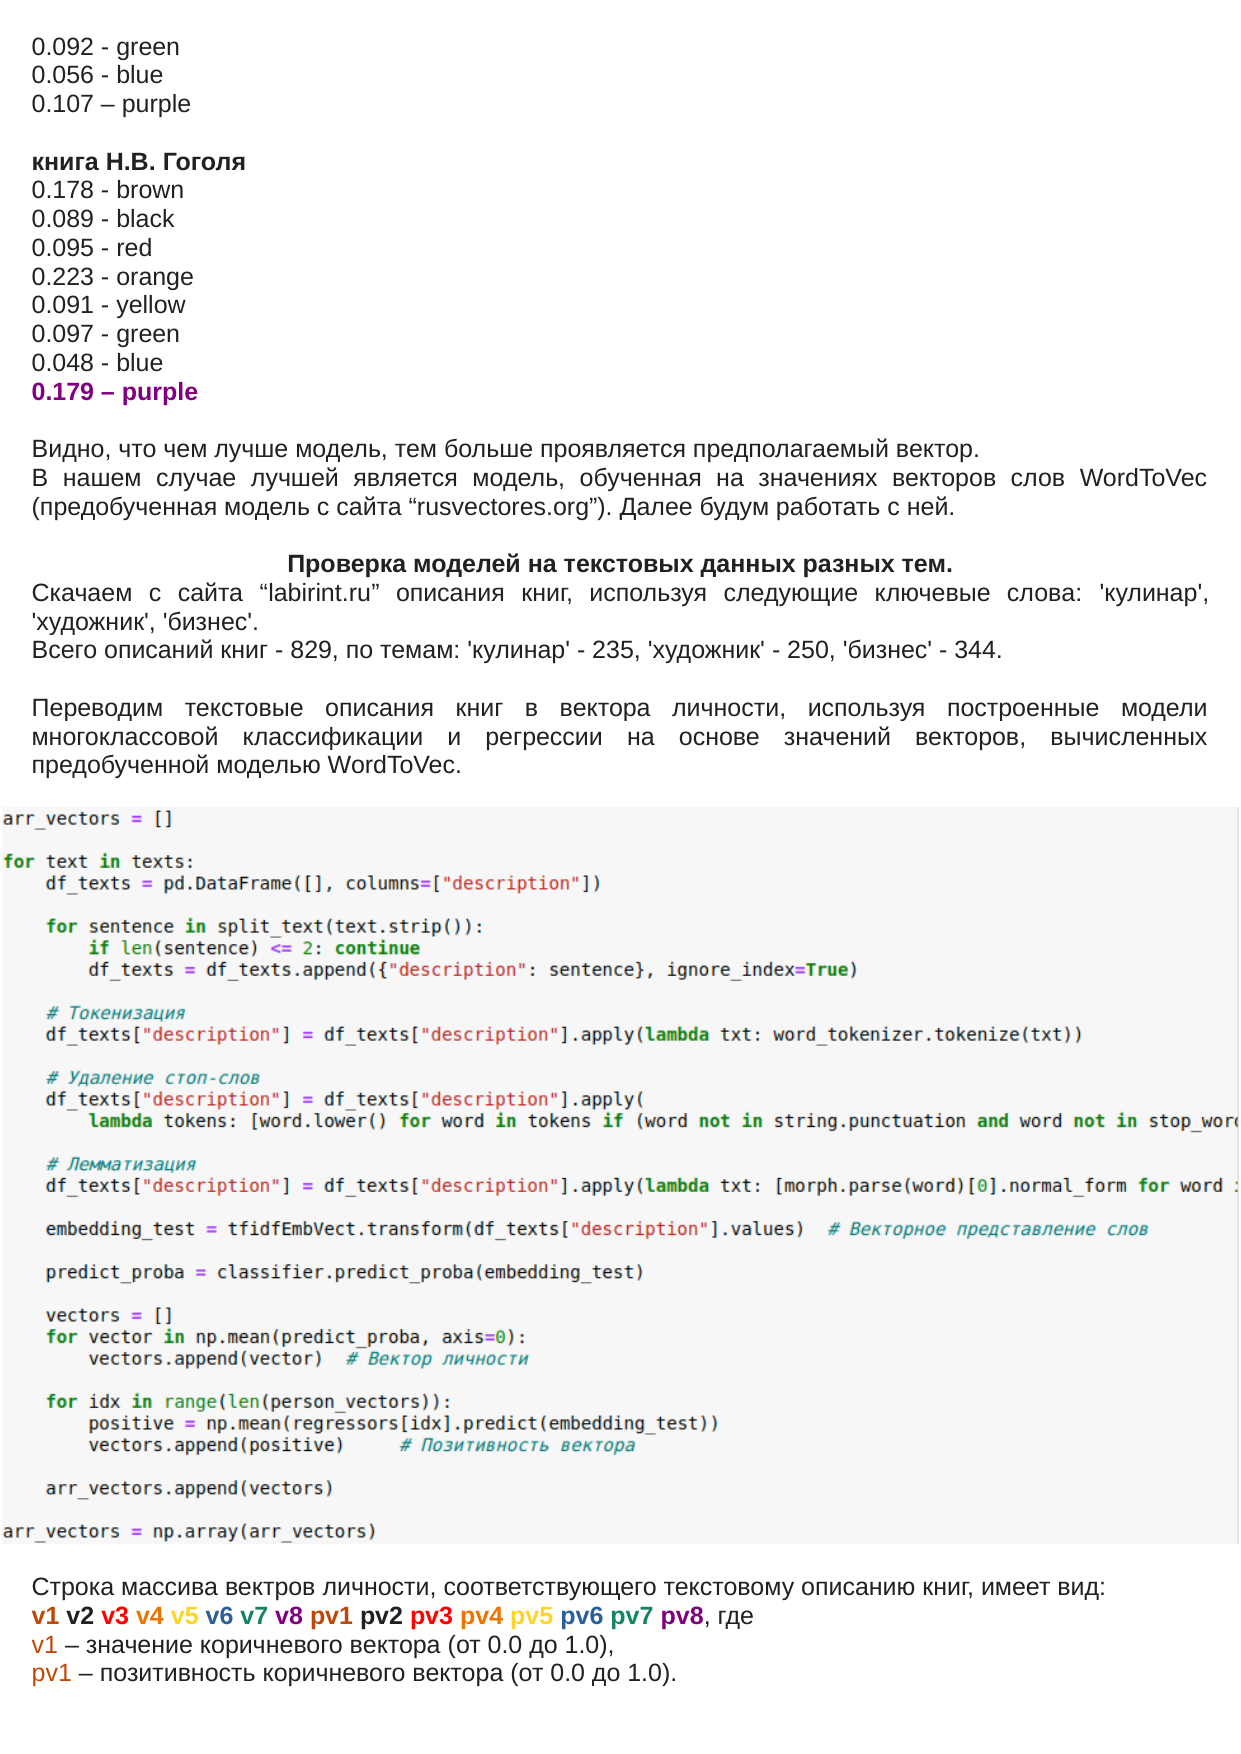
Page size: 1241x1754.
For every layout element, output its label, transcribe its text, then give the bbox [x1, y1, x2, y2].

text v1 – значение коричневого вектора (от 0.0 до 1.0), [31, 1630, 1209, 1658]
text 0.089 - black [31, 204, 1209, 233]
picture [2, 807, 1239, 1544]
text 0.178 - brown [31, 175, 1209, 204]
text pv1 – позитивность коричневого вектора (от 0.0 до 1.0). [31, 1658, 1209, 1687]
text Переводим текстовые описания книг в вектора личности, используя построенные модели многоклассовой классификации и регрессии на основе значений векторов, вычисленных предобученной моделью WordToVec. [31, 693, 1209, 779]
text Скачаем с сайта “labirint.ru” описания книг, используя следующие ключевые слова: 'кулинар', 'художник', 'бизнес'. [31, 578, 1209, 635]
text 0.092 - green [31, 31, 1209, 60]
text Всего описаний книг - 829, по темам: 'кулинар' - 235, 'художник' - 250, 'бизнес' - 344. [31, 635, 1209, 664]
text 0.223 - orange [31, 261, 1209, 290]
text 0.091 - yellow [31, 290, 1209, 319]
text Видно, что чем лучше модель, тем больше проявляется предполагаемый вектор. [31, 434, 1209, 463]
text В нашем случае лучшей является модель, обученная на значениях векторов слов WordToVec (предобученная модель с сайта “rusvectores.org”). Далее будум работать с ней. [31, 463, 1209, 520]
text 0.095 - red [31, 233, 1209, 261]
text Проверка моделей на текстовых данных разных тем. [31, 549, 1209, 578]
text 0.179 – purple [31, 376, 1209, 405]
text книга Н.В. Гоголя [31, 146, 1209, 175]
text v1 v2 v3 v4 v5 v6 v7 v8 pv1 pv2 pv3 pv4 pv5 pv6 pv7 pv8, где [31, 1601, 1209, 1630]
text 0.048 - blue [31, 348, 1209, 376]
text Строка массива вектров личности, соответствующего текстовому описанию книг, имеет вид: [31, 1572, 1209, 1601]
text 0.056 - blue [31, 60, 1209, 89]
text 0.097 - green [31, 319, 1209, 348]
text 0.107 – purple [31, 89, 1209, 118]
